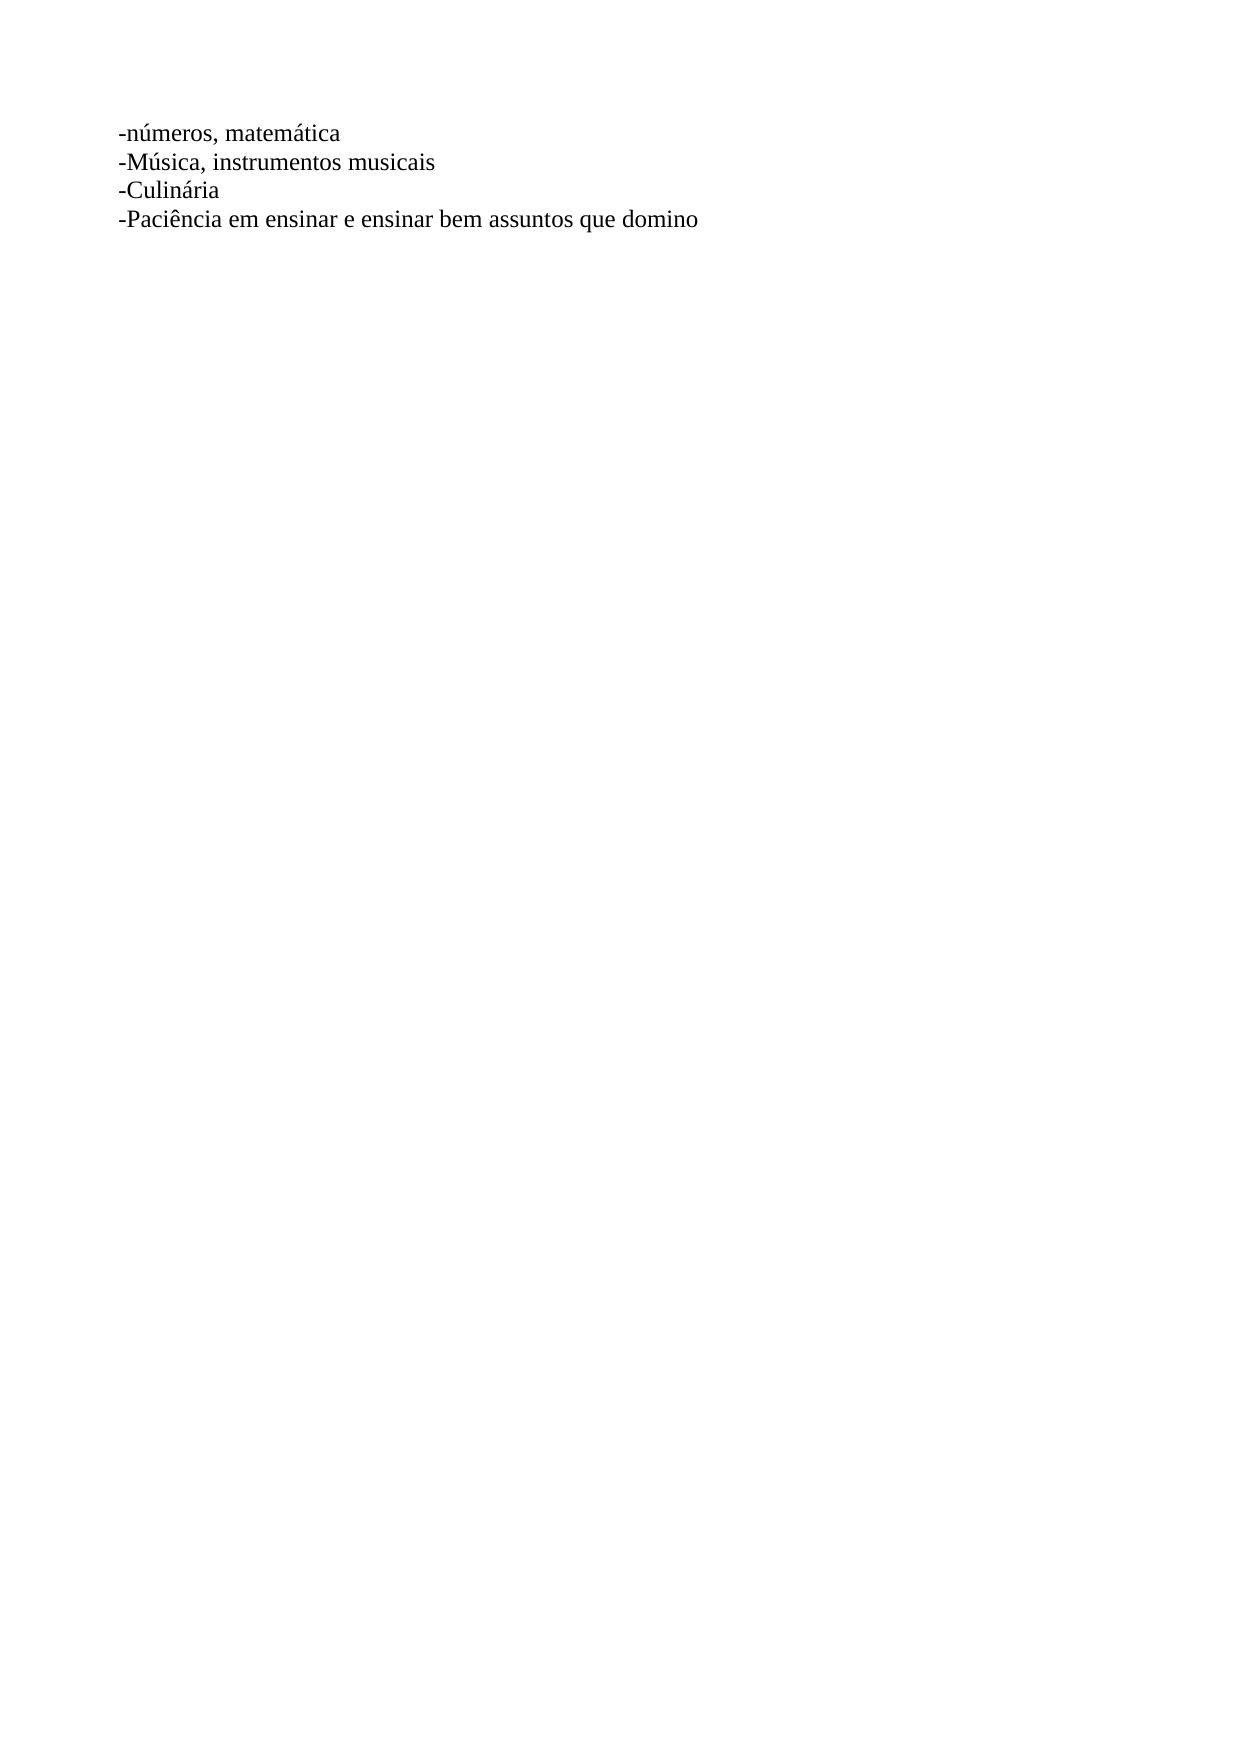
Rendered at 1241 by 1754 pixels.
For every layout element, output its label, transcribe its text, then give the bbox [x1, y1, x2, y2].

text -Música, instrumentos musicais [118, 147, 1122, 176]
text -números, matemática [118, 118, 1122, 147]
text -Culinária [118, 176, 1122, 204]
text -Paciência em ensinar e ensinar bem assuntos que domino [118, 204, 1122, 233]
